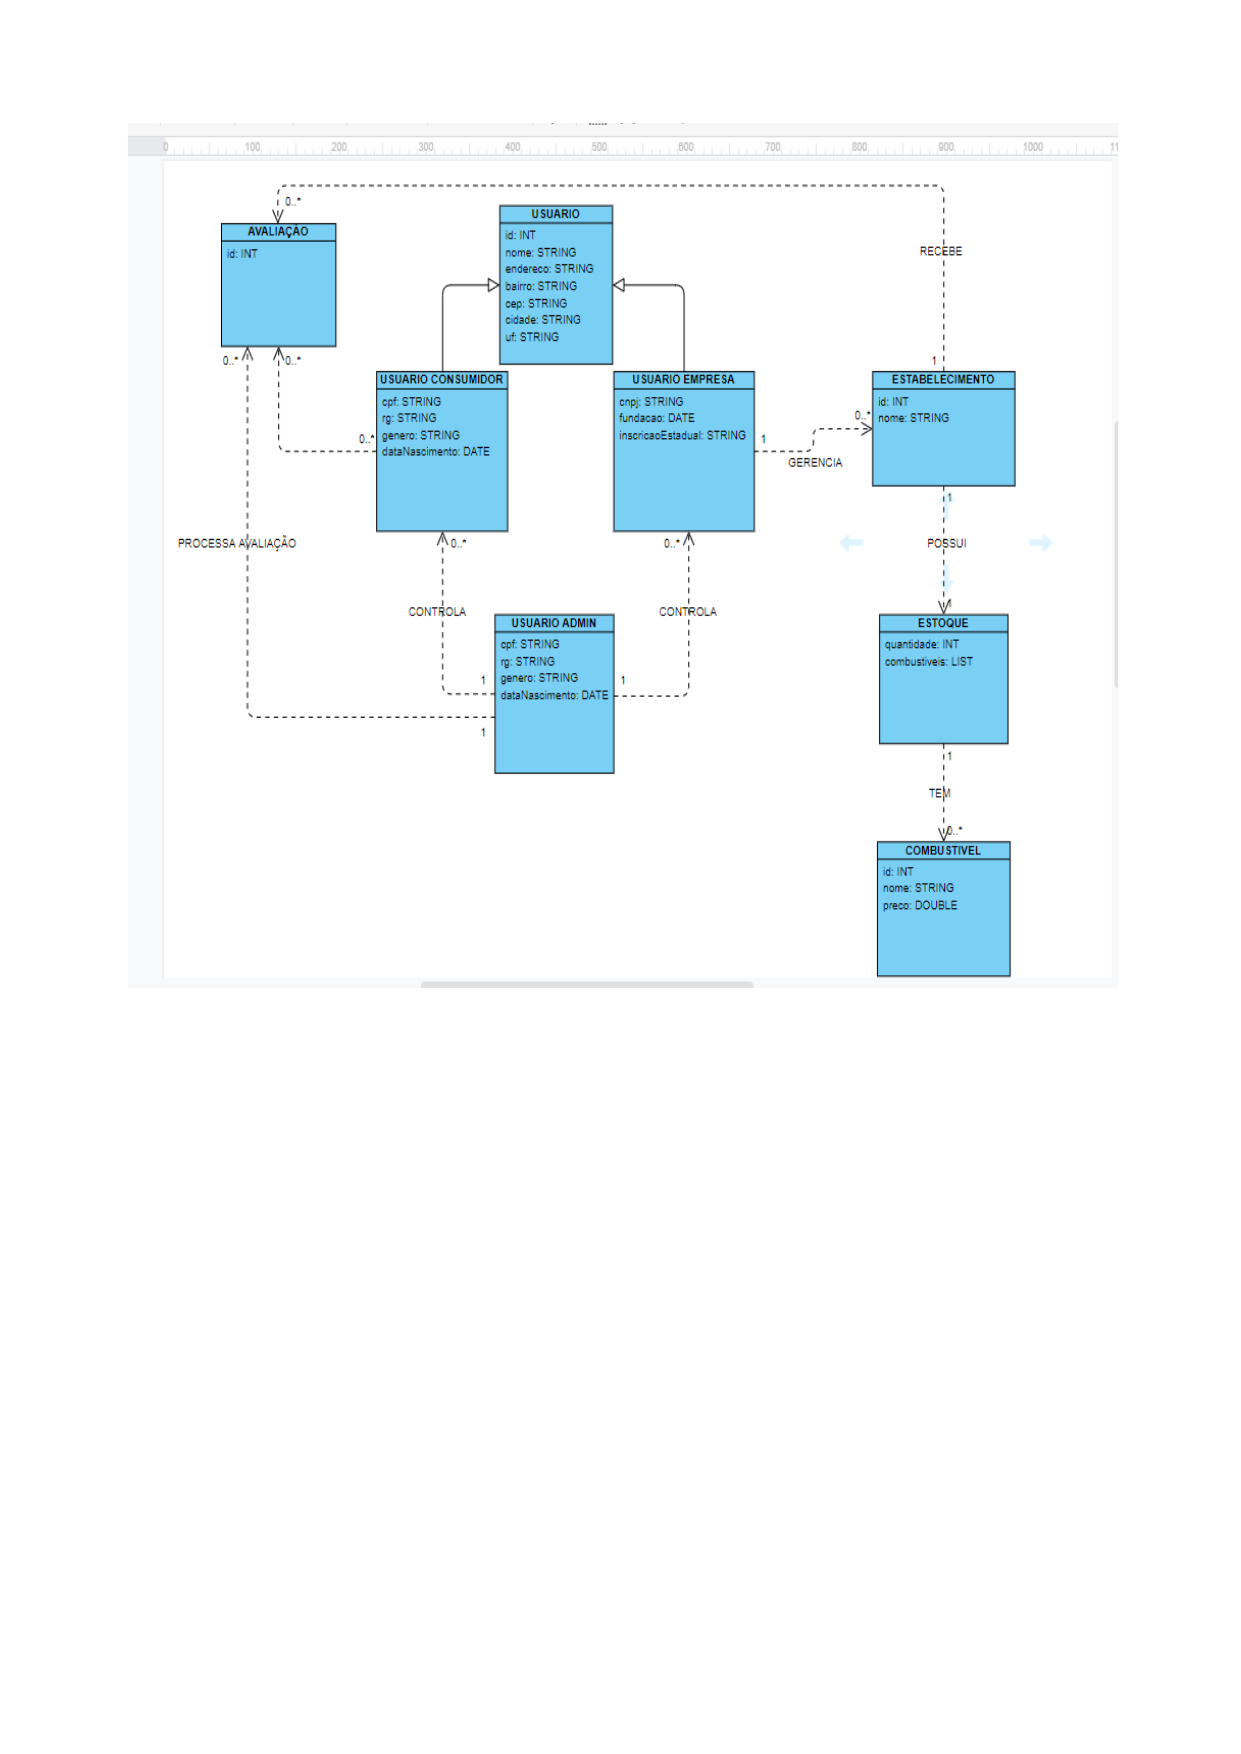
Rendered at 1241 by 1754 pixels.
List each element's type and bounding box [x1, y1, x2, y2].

picture [127, 123, 1119, 988]
